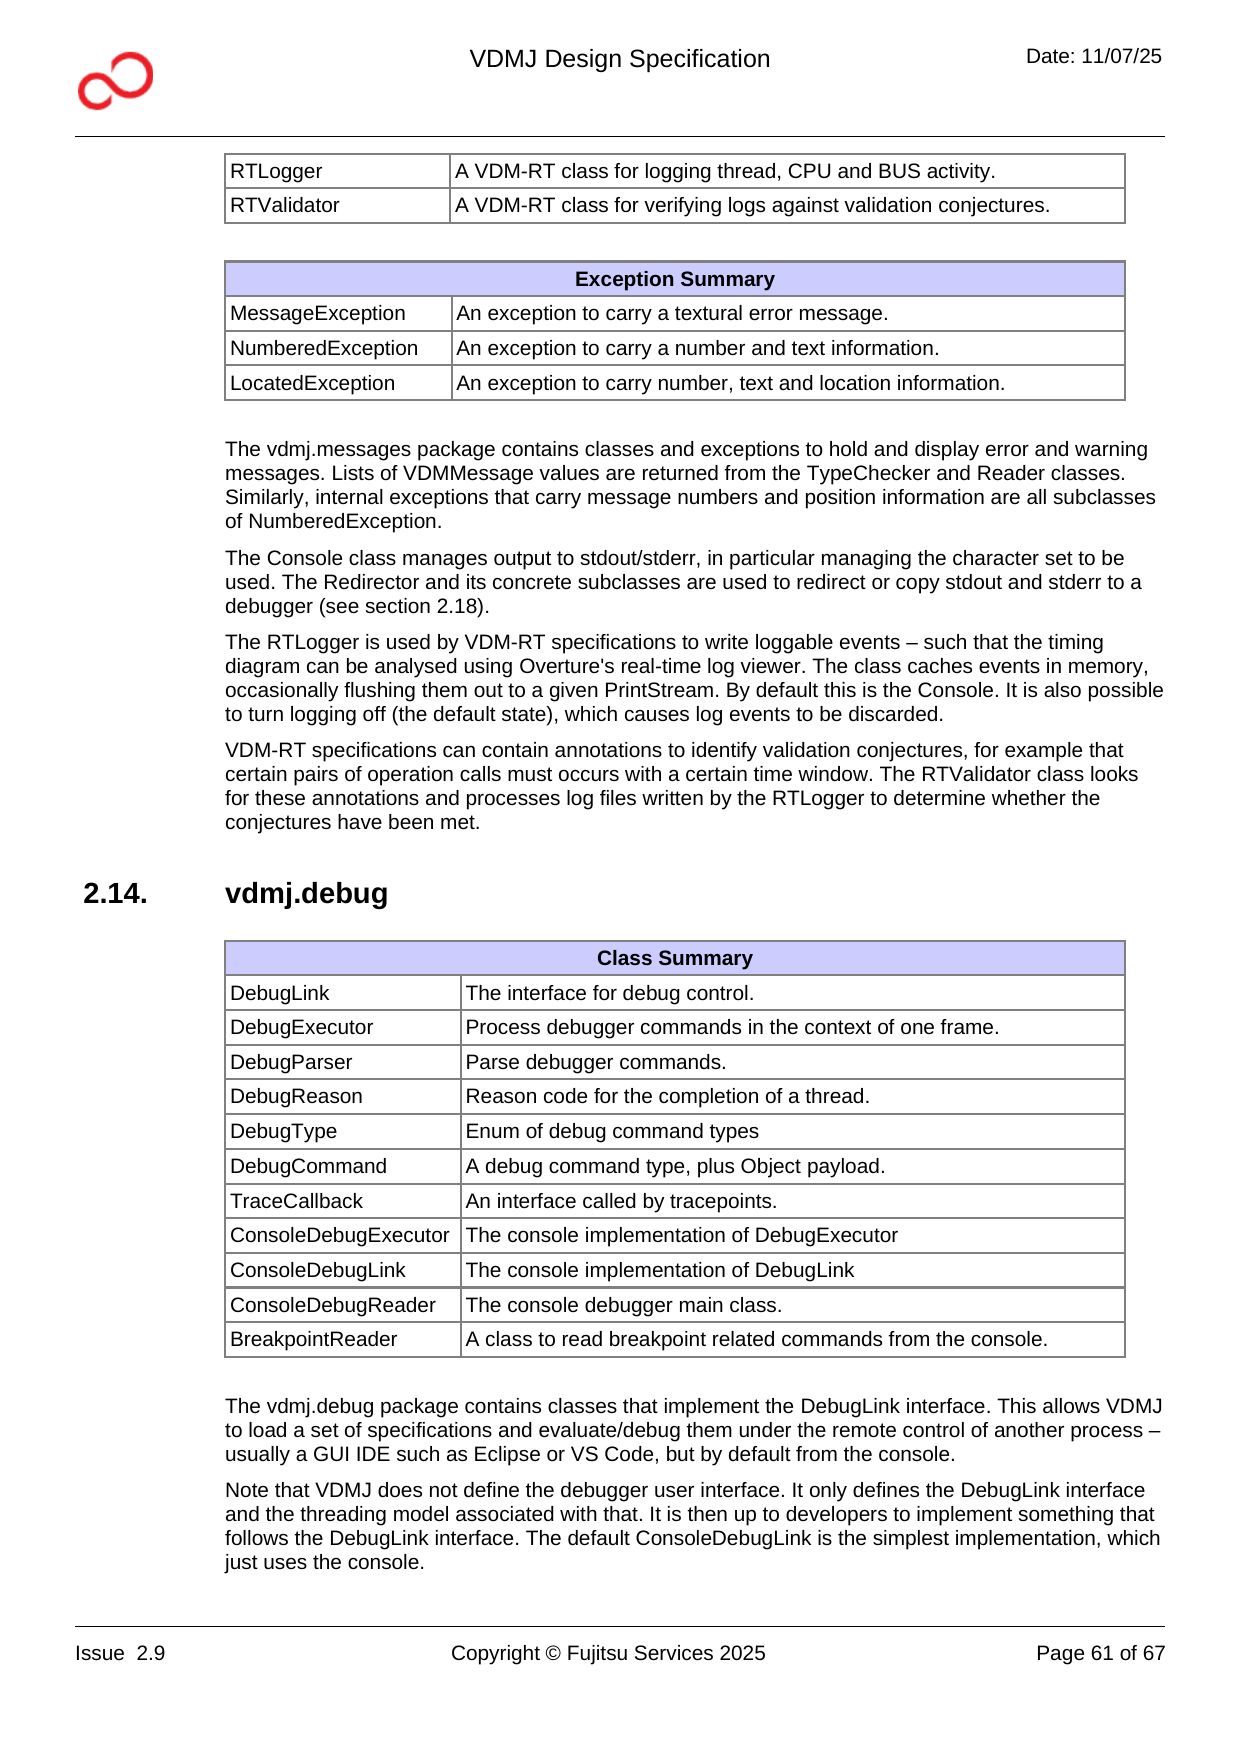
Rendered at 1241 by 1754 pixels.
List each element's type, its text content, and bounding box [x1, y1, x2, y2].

table_cell DebugCommand [226, 1150, 460, 1182]
table_cell RTLogger [226, 155, 449, 187]
table_header Exception Summary [226, 263, 1124, 295]
table_cell An exception to carry a textural error message. [453, 297, 1124, 330]
table_cell Process debugger commands in the context of one frame. [462, 1011, 1124, 1044]
table_cell An interface called by tracepoints. [462, 1185, 1124, 1217]
table_cell ConsoleDebugLink [226, 1254, 460, 1286]
table_cell A debug command type, plus Object payload. [462, 1150, 1124, 1182]
table_cell RTValidator [226, 189, 449, 222]
text The vdmj.debug package contains classes that implement the DebugLink interface. This allows VDMJ to load a set of specifications and evaluate/debug them under the remote control of another process – usually a GUI IDE such as Eclipse or VS Code, but by default from the console. [225, 1394, 1165, 1466]
subtitle vdmj.debug [75, 877, 1165, 909]
table_cell A class to read breakpoint related commands from the console. [462, 1323, 1124, 1356]
table_cell Parse debugger commands. [462, 1046, 1124, 1078]
table_cell Reason code for the completion of a thread. [462, 1080, 1124, 1113]
table_header Class Summary [226, 942, 1124, 974]
table_cell BreakpointReader [226, 1323, 460, 1356]
table_cell LocatedException [226, 366, 451, 399]
table_cell Enum of debug command types [462, 1115, 1124, 1148]
text The Console class manages output to stdout/stderr, in particular managing the character set to be used. The Redirector and its concrete subclasses are used to redirect or copy stdout and stderr to a debugger (see section 2.18). [225, 546, 1165, 618]
table_cell An exception to carry number, text and location information. [453, 366, 1124, 399]
table_cell The console debugger main class. [462, 1289, 1124, 1321]
picture [78, 44, 153, 120]
table_cell ConsoleDebugExecutor [226, 1219, 460, 1252]
table_cell DebugParser [226, 1046, 460, 1078]
table_cell The console implementation of DebugExecutor [462, 1219, 1124, 1252]
table_cell ConsoleDebugReader [226, 1289, 460, 1321]
table_cell The interface for debug control. [462, 976, 1124, 1009]
table_cell DebugLink [226, 976, 460, 1009]
table_cell TraceCallback [226, 1185, 460, 1217]
text The RTLogger is used by VDM-RT specifications to write loggable events – such that the timing diagram can be analysed using Overture's real-time log viewer. The class caches events in memory, occasionally flushing them out to a given PrintStream. By default this is the Console. It is also possible to turn logging off (the default state), which causes log events to be discarded. [225, 630, 1165, 726]
table_cell MessageException [226, 297, 451, 330]
table_cell A VDM-RT class for logging thread, CPU and BUS activity. [451, 155, 1124, 187]
table_cell NumberedException [226, 332, 451, 364]
table_cell A VDM-RT class for verifying logs against validation conjectures. [451, 189, 1124, 222]
table_cell The console implementation of DebugLink [462, 1254, 1124, 1286]
text The vdmj.messages package contains classes and exceptions to hold and display error and warning messages. Lists of VDMMessage values are returned from the TypeChecker and Reader classes. Similarly, internal exceptions that carry message numbers and position information are all subclasses of NumberedException. [225, 438, 1165, 533]
table_cell DebugType [226, 1115, 460, 1148]
text Note that VDMJ does not define the debugger user interface. It only defines the DebugLink interface and the threading model associated with that. It is then up to developers to implement something that follows the DebugLink interface. The default ConsoleDebugLink is the simplest implementation, which just uses the console. [225, 1479, 1165, 1574]
table_cell An exception to carry a number and text information. [453, 332, 1124, 364]
table_cell DebugExecutor [226, 1011, 460, 1044]
table_cell DebugReason [226, 1080, 460, 1113]
text VDM-RT specifications can contain annotations to identify validation conjectures, for example that certain pairs of operation calls must occurs with a certain time window. The RTValidator class looks for these annotations and processes log files written by the RTLogger to determine whether the conjectures have been met. [225, 739, 1165, 834]
